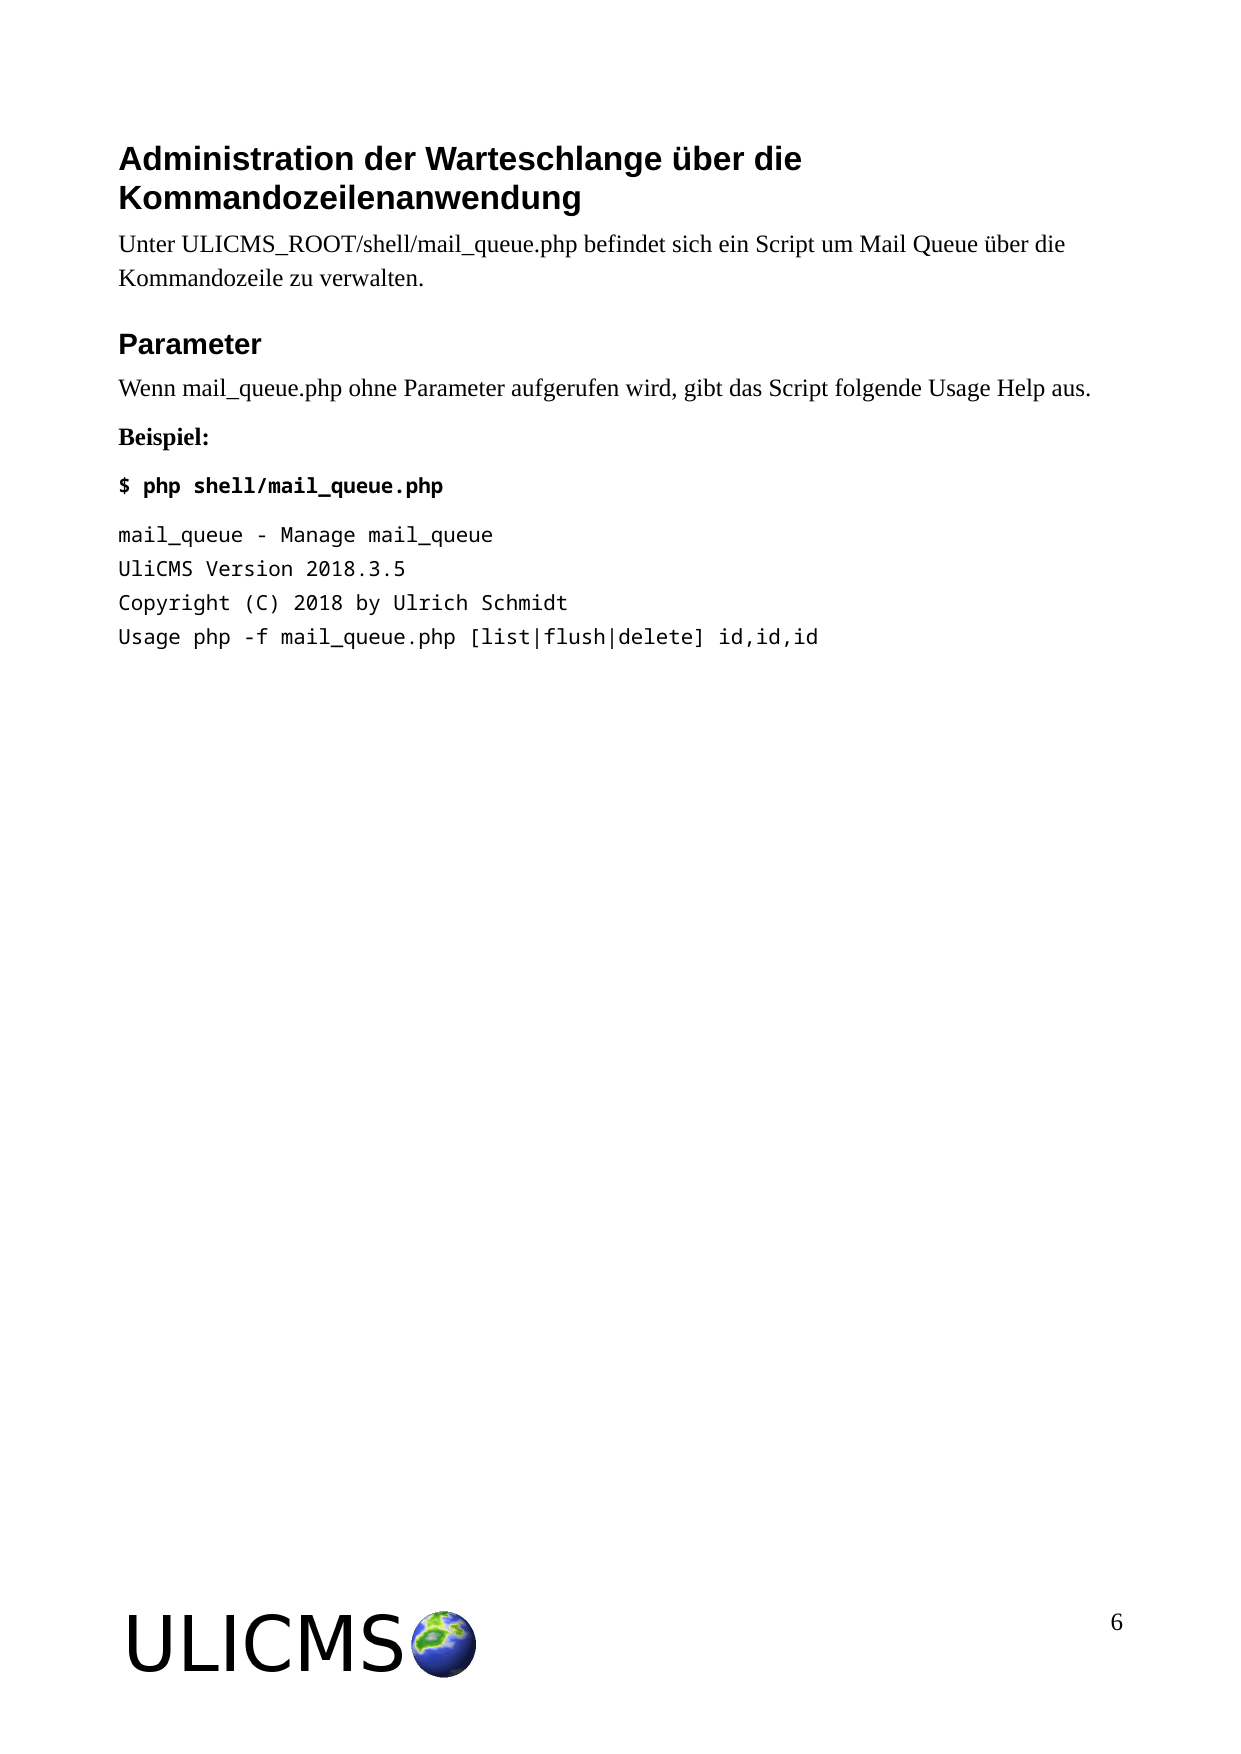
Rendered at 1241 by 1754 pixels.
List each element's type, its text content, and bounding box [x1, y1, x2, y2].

text mail_queue - Manage mail_queue UliCMS Version 2018.3.5 Copyright (C) 2018 by Ulrich Schmidt Usage php -f mail_queue.php [list|flush|delete] id,id,id [118, 520, 1123, 651]
subtitle Parameter [118, 327, 1123, 361]
picture [118, 1607, 479, 1681]
text Unter ULICMS_ROOT/shell/mail_queue.php befindet sich ein Script um Mail Queue über die Kommandozeile zu verwalten. [118, 229, 1123, 292]
subtitle Administration der Warteschlange über die Kommandozeilenanwendung [118, 139, 1123, 216]
text Wenn mail_queue.php ohne Parameter aufgerufen wird, gibt das Script folgende Usage Help aus. [118, 373, 1123, 402]
text Beispiel: [118, 422, 1123, 451]
text $ php shell/mail_queue.php [118, 471, 1123, 500]
